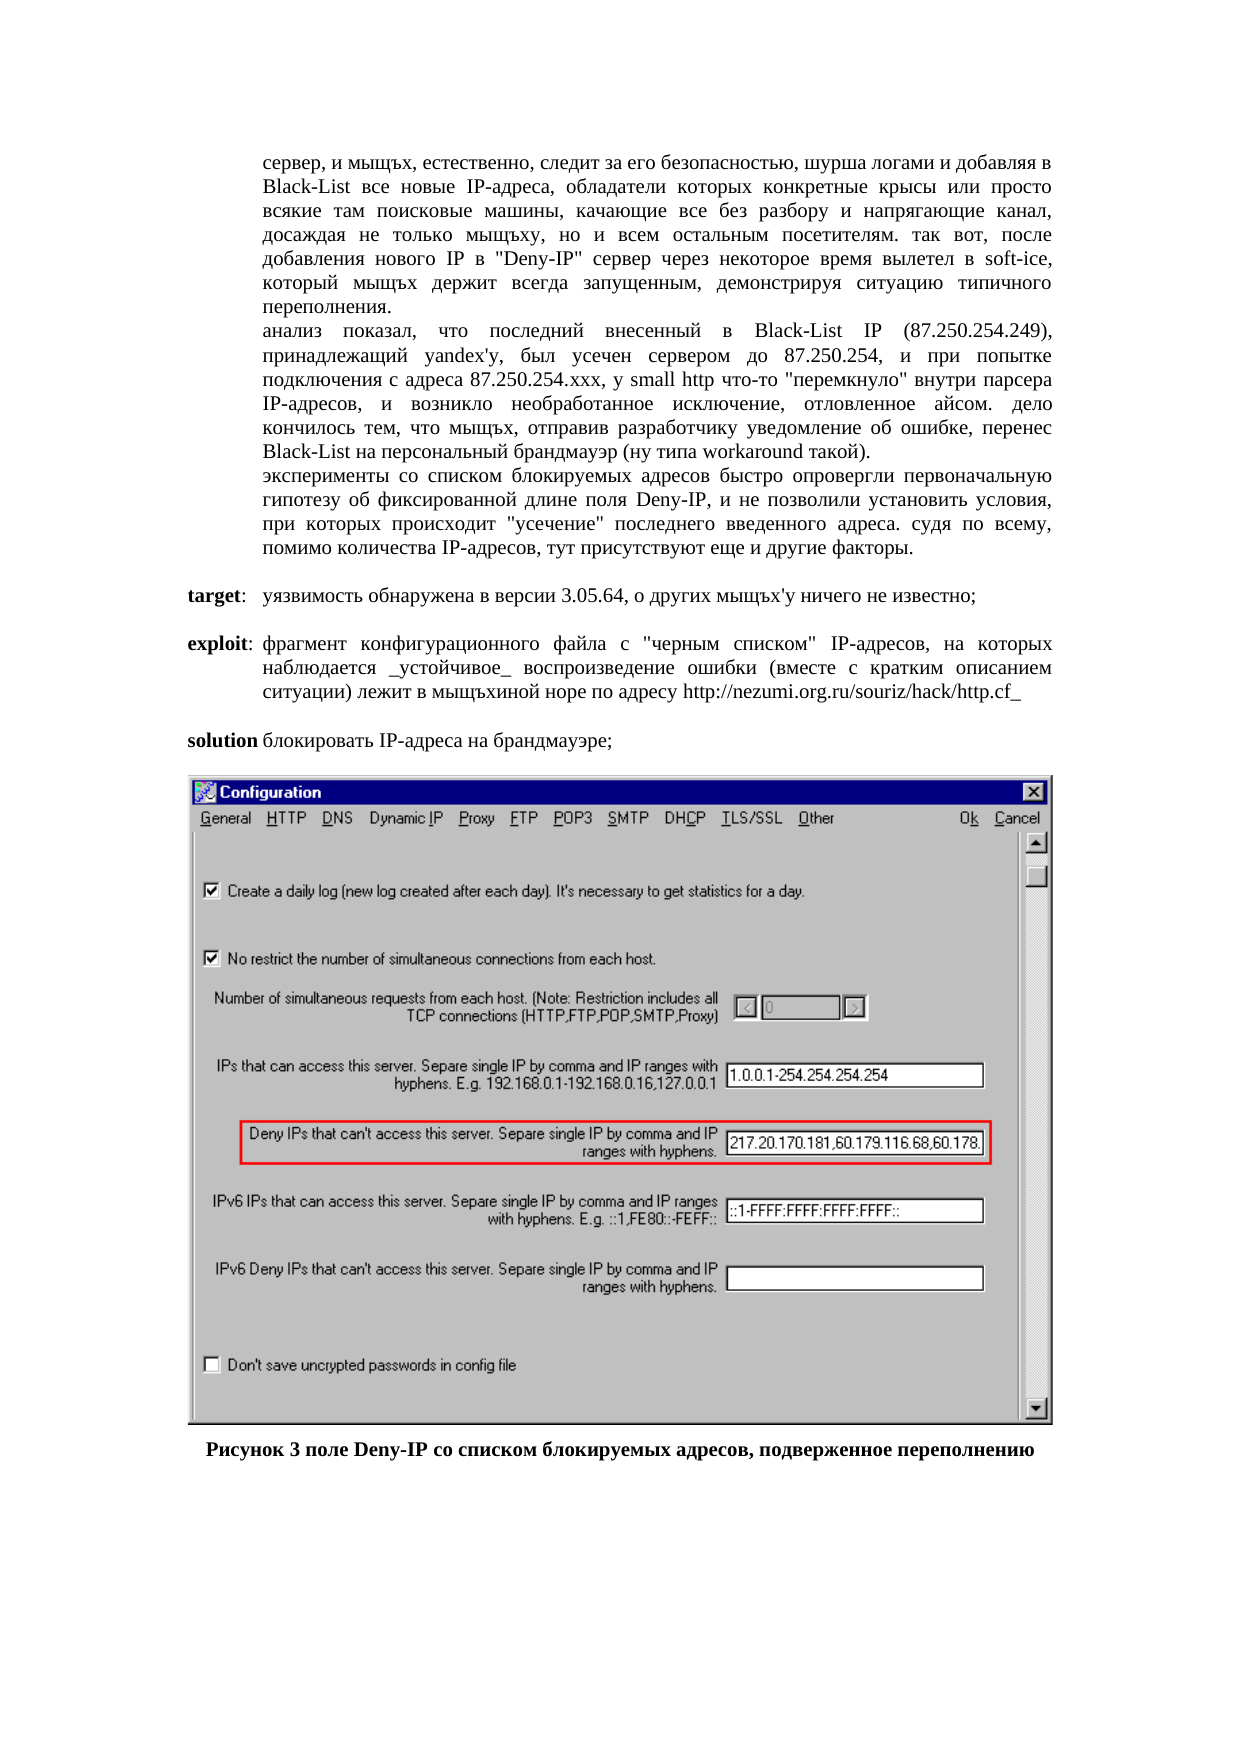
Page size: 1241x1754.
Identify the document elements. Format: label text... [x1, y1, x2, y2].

text анализ показал, что последний внесенный в Black-List IP (87.250.254.249), принадлежащий yandex'у, был усечен сервером до 87.250.254, и при попытке подключения с адреса 87.250.254.xxx, у small http что-то "перемкнуло" внутри парсера IP-адресов, и возникло необработанное исключение, отловленное айсом. дело кончилось тем, что мыщъх, отправив разработчику уведомление об ошибке, перенес Black-List на персональный брандмауэр (ну типа workaround такой). [262, 318, 1053, 463]
picture [187, 775, 1053, 1425]
text solution блокировать IP-адреса на брандмауэре; [187, 727, 1053, 752]
text сервер, и мыщъх, естественно, следит за его безопасностью, шурша логами и добавляя в Black-List все новые IP-адреса, обладатели которых конкретные крысы или просто всякие там поисковые машины, качающие все без разбору и напрягающие канал, досаждая не только мыщъху, но и всем остальным посетителям. так вот, после добавления нового IP в "Deny-IP" сервер через некоторое время вылетел в soft-ice, который мыщъх держит всегда запущенным, демонстрируя ситуацию типичного переполнения. [187, 150, 1053, 318]
text target: уязвимость обнаружена в версии 3.05.64, о других мыщъх'у ничего не известно; [187, 583, 1053, 607]
text эксперименты со списком блокируемых адресов быстро опровергли первоначальную гипотезу об фиксированной длине поля Deny-IP, и не позволили установить условия, при которых происходит "усечение" последнего введенного адреса. судя по всему, помимо количества IP-адресов, тут присутствуют еще и другие факторы. [262, 463, 1053, 559]
text Рисунок 3 поле Deny-IP со списком блокируемых адресов, подверженное переполнению [187, 1437, 1053, 1461]
text exploit: фрагмент конфигурационного файла с "черным списком" IP-адресов, на которых наблюдается _устойчивое_ воспроизведение ошибки (вместе с кратким описанием ситуации) лежит в мыщъхиной норе по адресу http://nezumi.org.ru/souriz/hack/http.cf_ [187, 631, 1053, 703]
